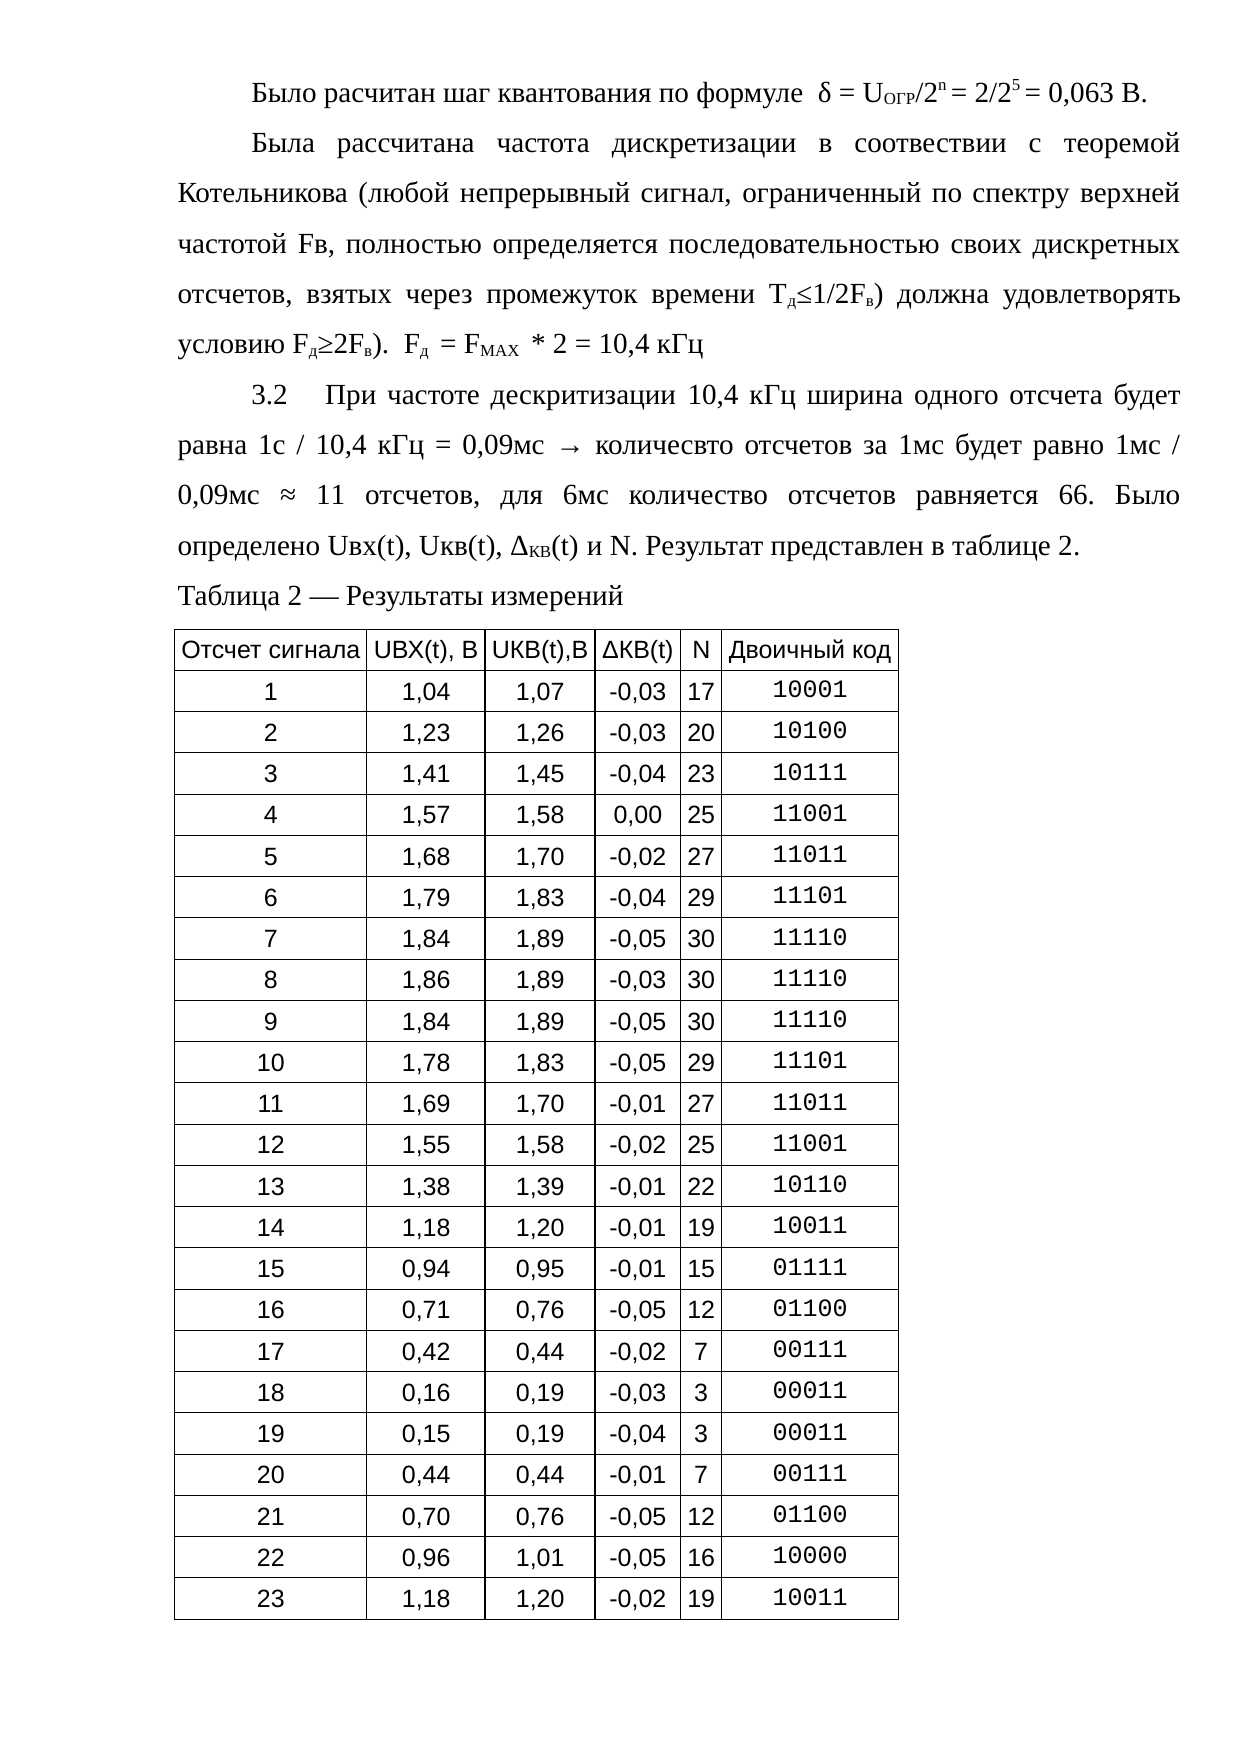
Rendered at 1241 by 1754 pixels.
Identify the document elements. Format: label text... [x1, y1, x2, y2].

table_cell -0,03 [596, 960, 680, 1000]
table_cell 9 [175, 1001, 366, 1041]
table_cell 00111 [722, 1455, 898, 1495]
table_cell -0,02 [596, 836, 680, 876]
table_cell 0,44 [486, 1331, 594, 1371]
table_header UКВ(t),В [486, 630, 594, 670]
table_cell 1,18 [367, 1578, 484, 1618]
table_cell -0,01 [596, 1455, 680, 1495]
list При частоте дескритизации 10,4 кГц ширина одного отсчета будет равна 1с / 10,4 кГц = 0,09мс → количесвто отсчетов за 1мс будет равно 1мс / 0,09мс ≈ 11 отсчетов, для 6мс количество отсчетов равняется 66. Было определено Uвх(t), Uкв(t), ΔКВ(t) и N. Результат представлен в таблице 2. [177, 377, 1181, 561]
text Было расчитан шаг квантования по формуле δ = UОГР/2n = 2/25 = 0,063 В. [177, 75, 1181, 108]
table_cell 0,16 [367, 1372, 484, 1412]
table_cell 3 [681, 1413, 721, 1453]
table_cell 00011 [722, 1372, 898, 1412]
table_cell 11001 [722, 795, 898, 835]
table_cell 0,96 [367, 1537, 484, 1577]
table_cell 7 [681, 1331, 721, 1371]
table_cell 6 [175, 877, 366, 917]
table_cell 5 [175, 836, 366, 876]
table_cell 1,01 [486, 1537, 594, 1577]
table_cell 23 [175, 1578, 366, 1618]
table_cell 1,83 [486, 1042, 594, 1082]
table_cell 1,41 [367, 753, 484, 793]
table_cell -0,05 [596, 1001, 680, 1041]
table_cell 1,55 [367, 1125, 484, 1165]
table_cell 00011 [722, 1413, 898, 1453]
table_cell 00111 [722, 1331, 898, 1371]
table_cell 1,89 [486, 960, 594, 1000]
table_cell 0,44 [486, 1455, 594, 1495]
table_cell 30 [681, 1001, 721, 1041]
table_cell -0,02 [596, 1125, 680, 1165]
table_cell 1,89 [486, 918, 594, 958]
table_cell 23 [681, 753, 721, 793]
table_cell 11110 [722, 1001, 898, 1041]
table_header Двоичный код [722, 630, 898, 670]
table_cell 17 [175, 1331, 366, 1371]
table_cell 20 [175, 1455, 366, 1495]
table_cell 13 [175, 1166, 366, 1206]
table_cell 1,84 [367, 1001, 484, 1041]
table_cell 10000 [722, 1537, 898, 1577]
table_cell 1,39 [486, 1166, 594, 1206]
table_cell -0,03 [596, 712, 680, 752]
table_cell 22 [681, 1166, 721, 1206]
table_cell 0,76 [486, 1290, 594, 1330]
table_cell 18 [175, 1372, 366, 1412]
table_cell 22 [175, 1537, 366, 1577]
table_cell 11110 [722, 918, 898, 958]
table_cell 30 [681, 918, 721, 958]
table_cell 11 [175, 1083, 366, 1123]
table_cell -0,04 [596, 1413, 680, 1453]
table_cell 1,89 [486, 1001, 594, 1041]
table_cell 0,00 [596, 795, 680, 835]
table_cell -0,02 [596, 1578, 680, 1618]
table_cell -0,02 [596, 1331, 680, 1371]
table_cell 1,45 [486, 753, 594, 793]
table_cell 0,70 [367, 1496, 484, 1536]
table_cell 21 [175, 1496, 366, 1536]
table_cell -0,01 [596, 1248, 680, 1288]
table_cell 11101 [722, 877, 898, 917]
table_cell 12 [681, 1290, 721, 1330]
table_cell 2 [175, 712, 366, 752]
table_cell 11011 [722, 1083, 898, 1123]
table_cell 25 [681, 795, 721, 835]
table_cell 10011 [722, 1578, 898, 1618]
table_cell -0,03 [596, 671, 680, 711]
table_cell 1,79 [367, 877, 484, 917]
table_cell 0,44 [367, 1455, 484, 1495]
table_cell 01100 [722, 1290, 898, 1330]
table_cell -0,03 [596, 1372, 680, 1412]
text Была рассчитана частота дискретизации в соотвествии с теоремой Котельникова (любой непрерывный сигнал, ограниченный по спектру верхней частотой Fв, полностью определяется последовательностью своих дискретных отсчетов, взятых через промежуток времени Тд≤1/2Fв) должна удовлетворять условию Fд≥2Fв). Fд = FMAX * 2 = 10,4 кГц [177, 125, 1181, 360]
table_cell 4 [175, 795, 366, 835]
table_cell 19 [175, 1413, 366, 1453]
table_header N [681, 630, 721, 670]
table_cell 01111 [722, 1248, 898, 1288]
table_cell 1 [175, 671, 366, 711]
table_cell 1,78 [367, 1042, 484, 1082]
table_cell -0,01 [596, 1083, 680, 1123]
table_header ΔКВ(t) [596, 630, 680, 670]
table_cell 1,04 [367, 671, 484, 711]
table_cell 10100 [722, 712, 898, 752]
table_cell 20 [681, 712, 721, 752]
table_cell 1,58 [486, 795, 594, 835]
table_cell 11101 [722, 1042, 898, 1082]
table_cell 0,95 [486, 1248, 594, 1288]
table_cell 17 [681, 671, 721, 711]
table_cell 1,86 [367, 960, 484, 1000]
table_cell 10 [175, 1042, 366, 1082]
table_cell -0,01 [596, 1207, 680, 1247]
table_cell 0,15 [367, 1413, 484, 1453]
table_cell 11011 [722, 836, 898, 876]
table_header UВХ(t), В [367, 630, 484, 670]
table_cell 30 [681, 960, 721, 1000]
table_cell -0,04 [596, 877, 680, 917]
table_cell 12 [175, 1125, 366, 1165]
table_cell 29 [681, 877, 721, 917]
table_cell 1,84 [367, 918, 484, 958]
table_cell 1,23 [367, 712, 484, 752]
table_cell -0,05 [596, 918, 680, 958]
table_cell 25 [681, 1125, 721, 1165]
table_cell 16 [175, 1290, 366, 1330]
table_cell -0,01 [596, 1166, 680, 1206]
table_cell 10110 [722, 1166, 898, 1206]
table_cell 3 [681, 1372, 721, 1412]
table_cell 7 [175, 918, 366, 958]
table_cell 1,83 [486, 877, 594, 917]
table_cell 0,19 [486, 1413, 594, 1453]
table_cell 1,69 [367, 1083, 484, 1123]
table_cell 0,94 [367, 1248, 484, 1288]
table_cell 0,71 [367, 1290, 484, 1330]
table_cell 1,07 [486, 671, 594, 711]
table_cell 1,38 [367, 1166, 484, 1206]
table_cell 0,19 [486, 1372, 594, 1412]
table_cell 7 [681, 1455, 721, 1495]
table_cell -0,05 [596, 1496, 680, 1536]
table_cell 1,57 [367, 795, 484, 835]
table_cell -0,04 [596, 753, 680, 793]
table_cell -0,05 [596, 1537, 680, 1577]
table_cell 1,70 [486, 1083, 594, 1123]
table_cell 0,42 [367, 1331, 484, 1371]
table_cell 3 [175, 753, 366, 793]
table_cell 11110 [722, 960, 898, 1000]
table_cell 27 [681, 1083, 721, 1123]
table_cell 15 [681, 1248, 721, 1288]
table_cell 1,20 [486, 1207, 594, 1247]
table_cell 8 [175, 960, 366, 1000]
table_cell 1,18 [367, 1207, 484, 1247]
table_cell 14 [175, 1207, 366, 1247]
table_cell 10111 [722, 753, 898, 793]
table_cell 0,76 [486, 1496, 594, 1536]
table_header Отсчет сигнала [175, 630, 366, 670]
table_cell 1,26 [486, 712, 594, 752]
table_cell -0,05 [596, 1042, 680, 1082]
table_cell 1,58 [486, 1125, 594, 1165]
table_cell 12 [681, 1496, 721, 1536]
table_cell 19 [681, 1578, 721, 1618]
table_cell 29 [681, 1042, 721, 1082]
table_cell 11001 [722, 1125, 898, 1165]
table_cell 10001 [722, 671, 898, 711]
table_cell 16 [681, 1537, 721, 1577]
table_cell 27 [681, 836, 721, 876]
table_cell 01100 [722, 1496, 898, 1536]
table_cell 1,68 [367, 836, 484, 876]
table_cell 15 [175, 1248, 366, 1288]
table_cell -0,05 [596, 1290, 680, 1330]
table_cell 1,70 [486, 836, 594, 876]
text Таблица 2 — Результаты измерений [177, 578, 1181, 612]
table_cell 1,20 [486, 1578, 594, 1618]
table_cell 10011 [722, 1207, 898, 1247]
table_cell 19 [681, 1207, 721, 1247]
